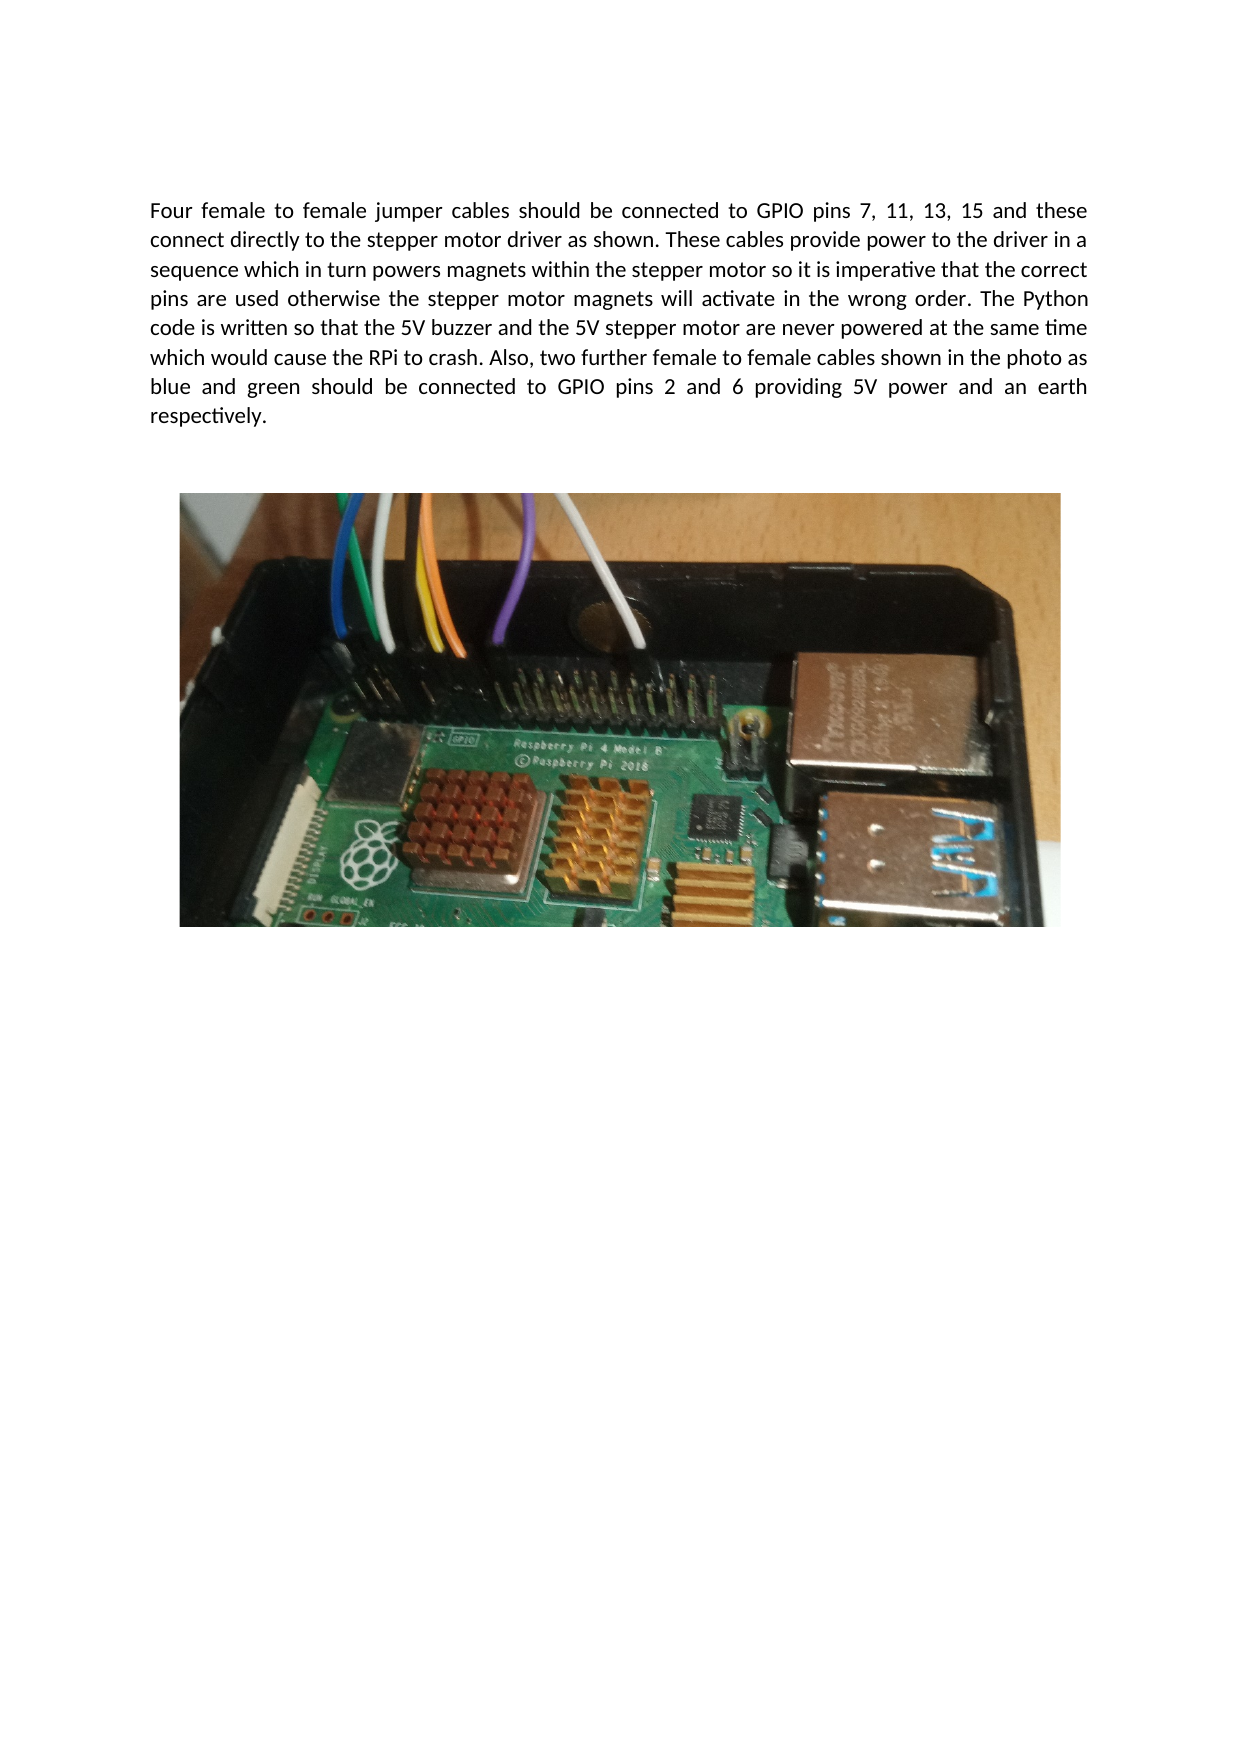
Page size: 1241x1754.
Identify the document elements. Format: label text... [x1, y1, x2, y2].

text Four female to female jumper cables should be connected to GPIO pins 7, 11, 13, 15 and these connect directly to the stepper motor driver as shown. These cables provide power to the driver in a sequence which in turn powers magnets within the stepper motor so it is imperative that the correct pins are used otherwise the stepper motor magnets will activate in the wrong order. The Python code is written so that the 5V buzzer and the 5V stepper motor are never powered at the same time which would cause the RPi to crash. Also, two further female to female cables shown in the photo as blue and green should be connected to GPIO pins 2 and 6 providing 5V power and an earth respectively. [150, 196, 1090, 430]
